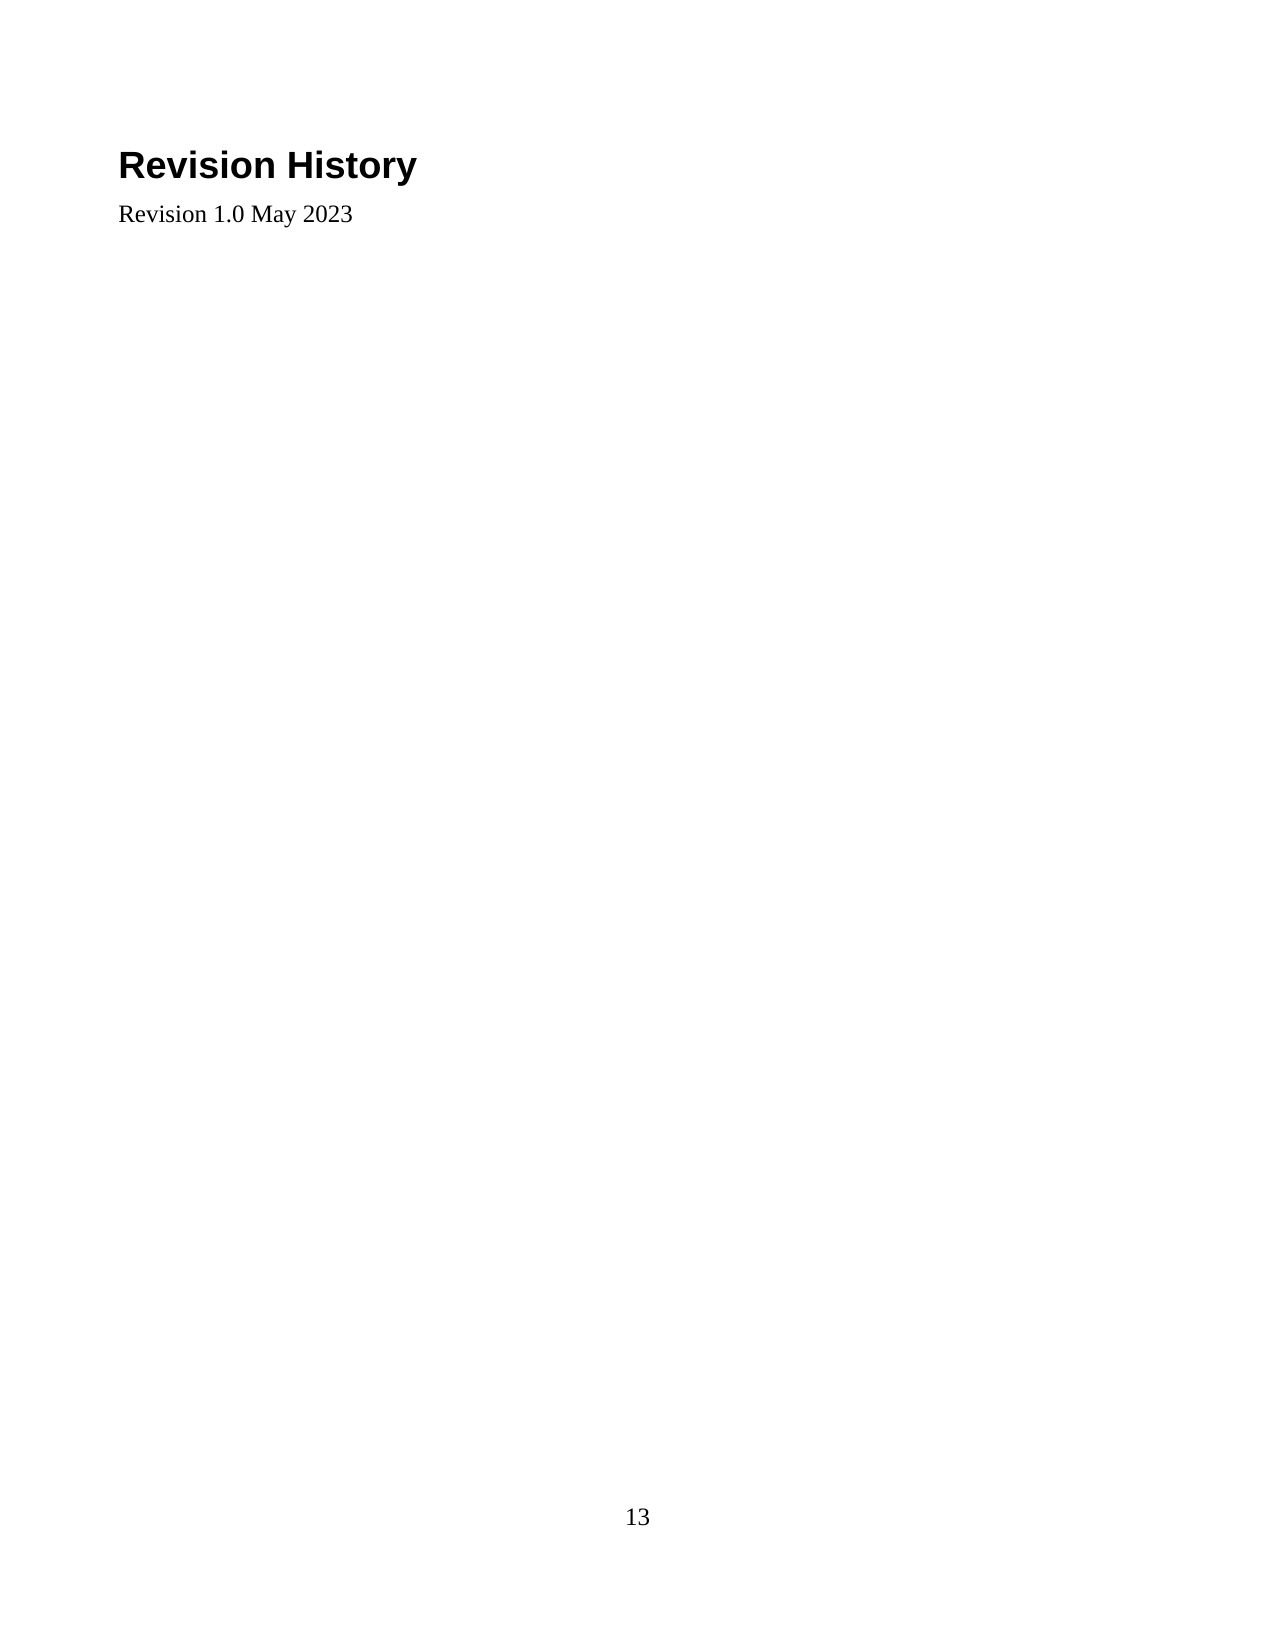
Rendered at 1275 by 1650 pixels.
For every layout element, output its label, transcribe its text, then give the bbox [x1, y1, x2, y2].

subtitle Revision History [118, 143, 1157, 187]
text Revision 1.0 May 2023 [118, 199, 1157, 228]
